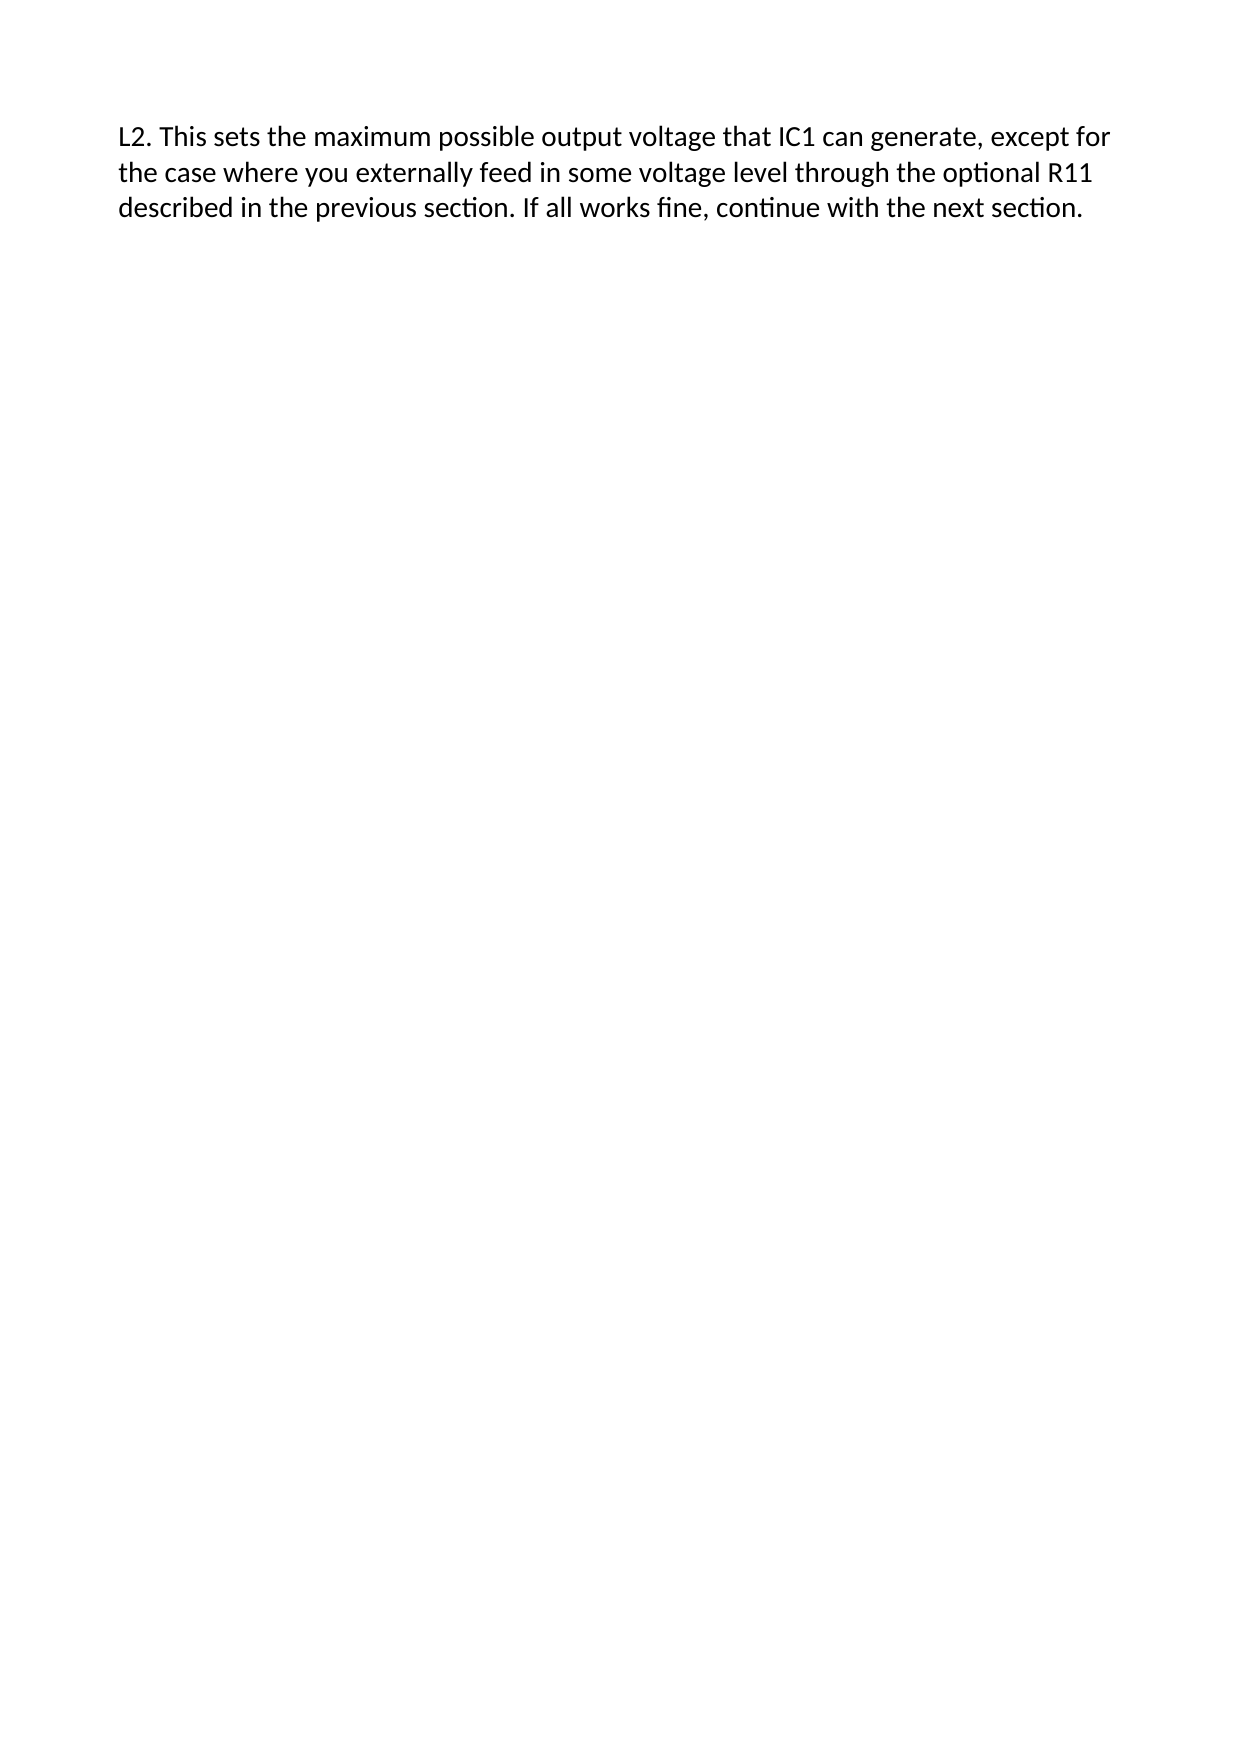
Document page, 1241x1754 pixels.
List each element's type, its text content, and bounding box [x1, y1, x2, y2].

text L2. This sets the maximum possible output voltage that IC1 can generate, except for the case where you externally feed in some voltage level through the optional R11 described in the previous section. If all works fine, continue with the next section. [118, 118, 1122, 225]
